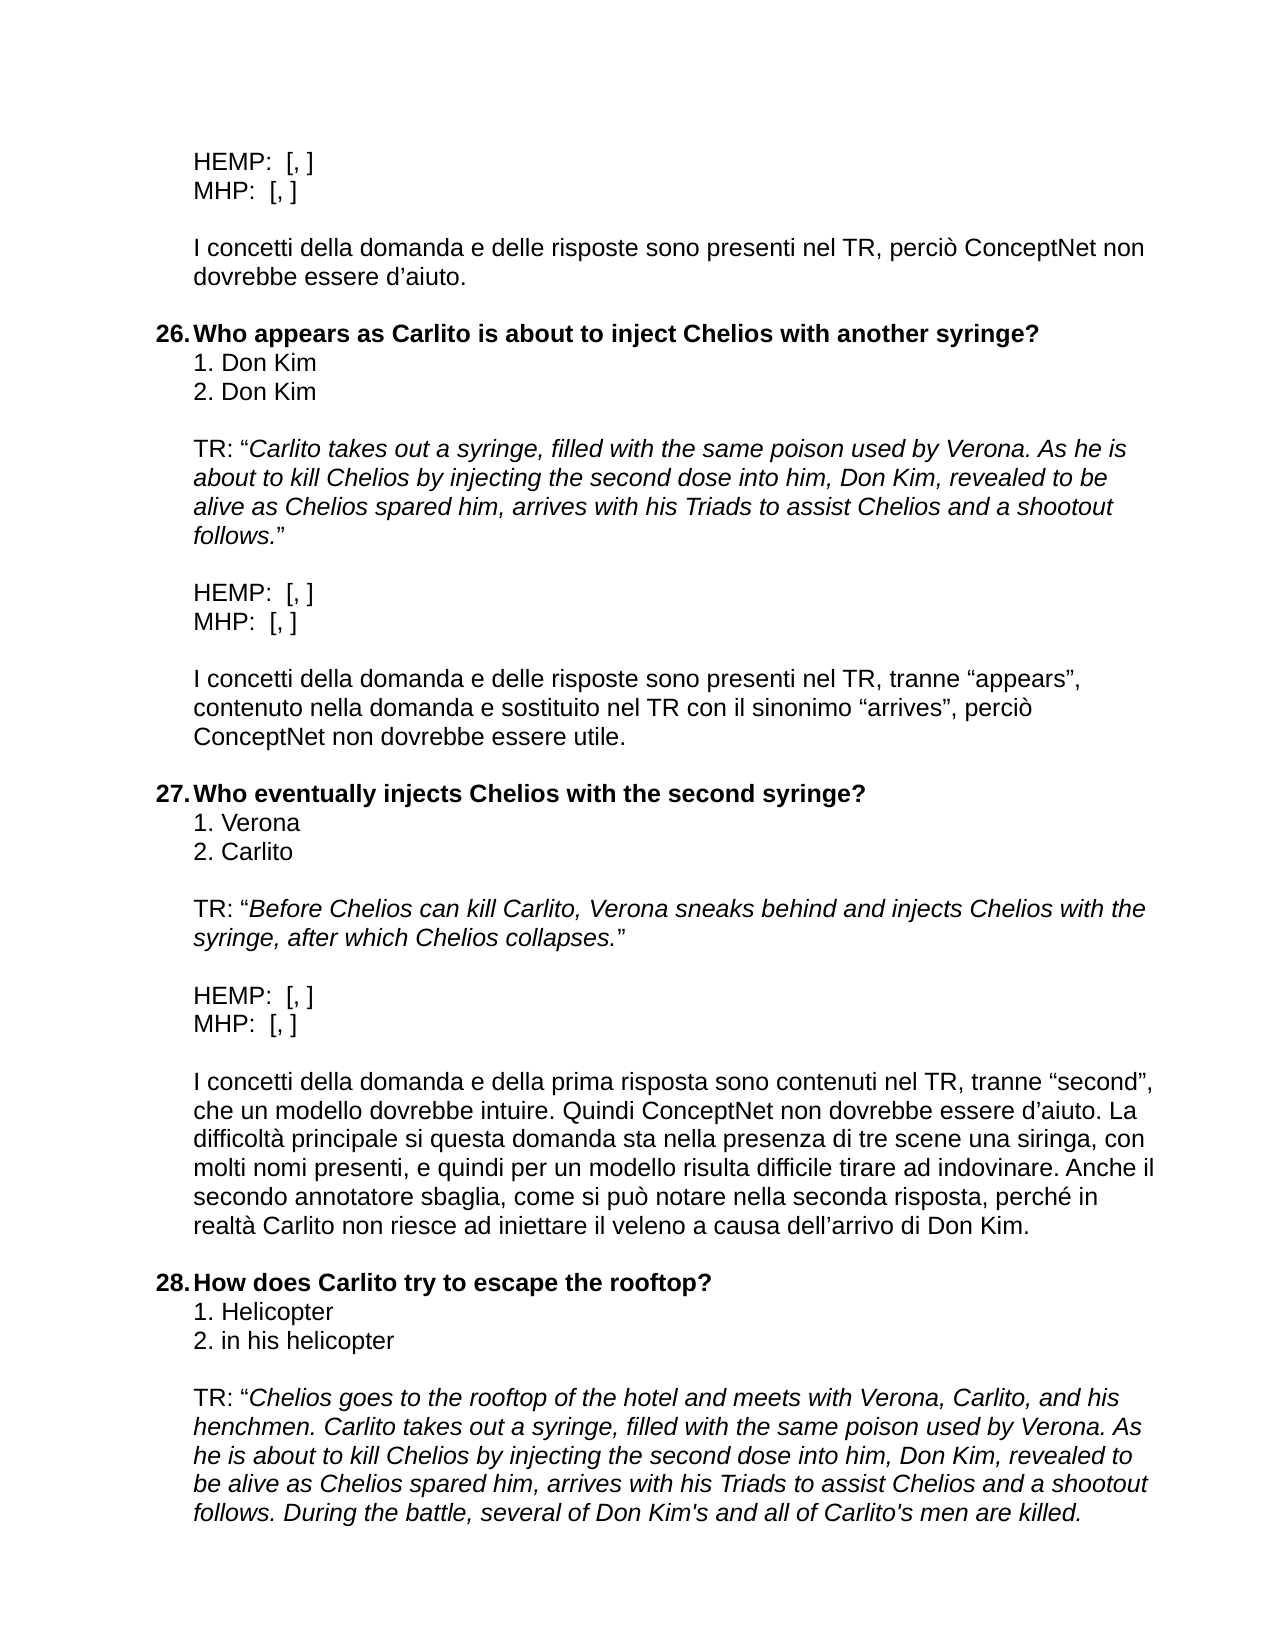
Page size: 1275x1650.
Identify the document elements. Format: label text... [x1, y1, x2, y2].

list Who appears as Carlito is about to inject Chelios with another syringe? 1. Don Kim 2. Don Kim TR: “Carlito takes out a syringe, filled with the same poison used by Verona. As he is about to kill Chelios by injecting the second dose into him, Don Kim, revealed to be alive as Chelios spared him, arrives with his Triads to assist Chelios and a shootout follows.” HEMP: [, ] MHP: [, ] I concetti della domanda e delle risposte sono presenti nel TR, tranne “appears”, contenuto nella domanda e sostituito nel TR con il sinonimo “arrives”, perciò ConceptNet non dovrebbe essere utile. [156, 319, 1157, 779]
list How does Carlito try to escape the rooftop? 1. Helicopter 2. in his helicopter TR: “Chelios goes to the rooftop of the hotel and meets with Verona, Carlito, and his henchmen. Carlito takes out a syringe, filled with the same poison used by Verona. As he is about to kill Chelios by injecting the second dose into him, Don Kim, revealed to be alive as Chelios spared him, arrives with his Triads to assist Chelios and a shootout follows. During the battle, several of Don Kim's and all of Carlito's men are killed. [156, 1268, 1157, 1527]
list Who eventually injects Chelios with the second syringe? 1. Verona 2. Carlito TR: “Before Chelios can kill Carlito, Verona sneaks behind and injects Chelios with the syringe, after which Chelios collapses.” HEMP: [, ] MHP: [, ] I concetti della domanda e della prima risposta sono contenuti nel TR, tranne “second”, che un modello dovrebbe intuire. Quindi ConceptNet non dovrebbe essere d’aiuto. La difficoltà principale si questa domanda sta nella presenza di tre scene una siringa, con molti nomi presenti, e quindi per un modello risulta difficile tirare ad indovinare. Anche il secondo annotatore sbaglia, come si può notare nella seconda risposta, perché in realtà Carlito non riesce ad iniettare il veleno a causa dell’arrivo di Don Kim. [156, 779, 1157, 1268]
list HEMP: [, ] MHP: [, ] I concetti della domanda e delle risposte sono presenti nel TR, perciò ConceptNet non dovrebbe essere d’aiuto. [156, 118, 1157, 319]
